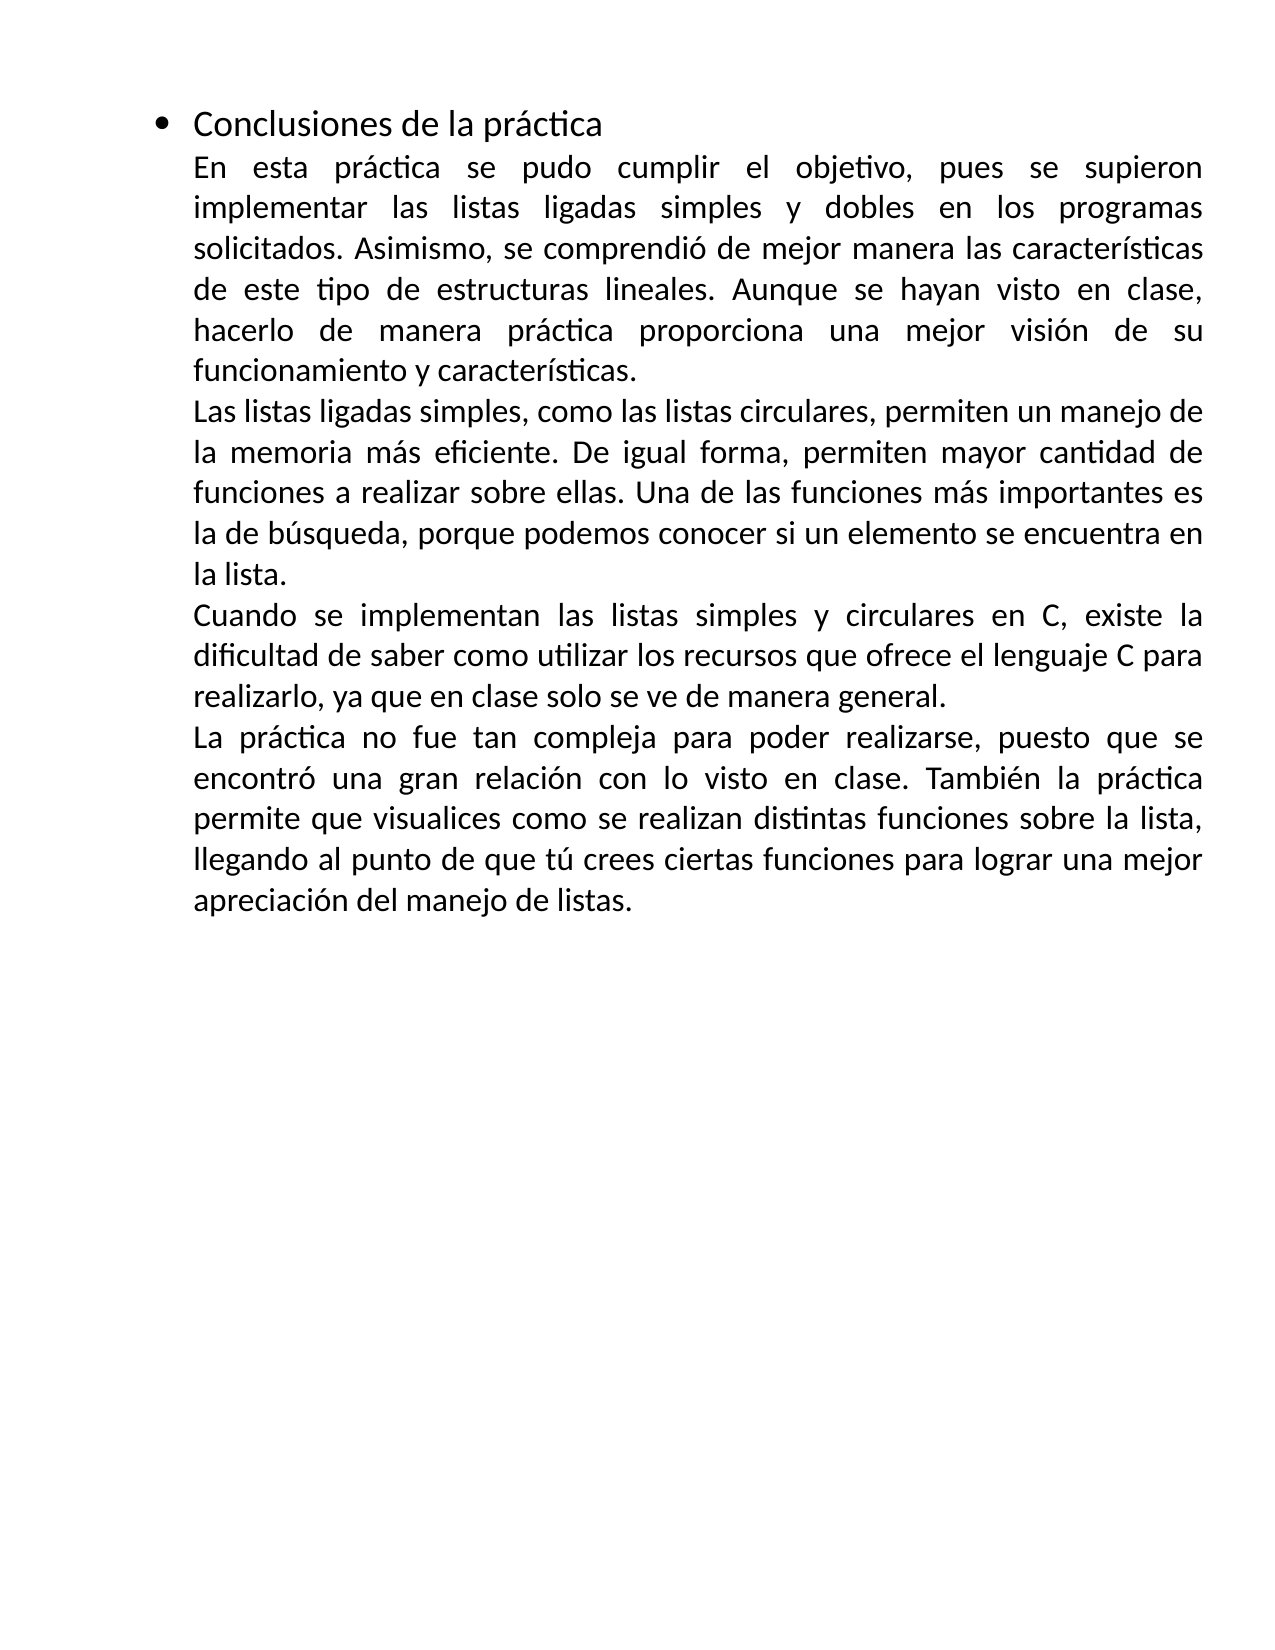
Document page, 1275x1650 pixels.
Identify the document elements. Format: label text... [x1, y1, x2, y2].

text Cuando se implementan las listas simples y circulares en C, existe la dificultad de saber como utilizar los recursos que ofrece el lenguaje C para realizarlo, ya que en clase solo se ve de manera general. [193, 594, 1205, 716]
list Conclusiones de la práctica [156, 100, 1205, 146]
text En esta práctica se pudo cumplir el objetivo, pues se supieron implementar las listas ligadas simples y dobles en los programas solicitados. Asimismo, se comprendió de mejor manera las características de este tipo de estructuras lineales. Aunque se hayan visto en clase, hacerlo de manera práctica proporciona una mejor visión de su funcionamiento y características. [193, 146, 1205, 390]
text Las listas ligadas simples, como las listas circulares, permiten un manejo de la memoria más eficiente. De igual forma, permiten mayor cantidad de funciones a realizar sobre ellas. Una de las funciones más importantes es la de búsqueda, porque podemos conocer si un elemento se encuentra en la lista. [193, 390, 1205, 594]
text La práctica no fue tan compleja para poder realizarse, puesto que se encontró una gran relación con lo visto en clase. También la práctica permite que visualices como se realizan distintas funciones sobre la lista, llegando al punto de que tú crees ciertas funciones para lograr una mejor apreciación del manejo de listas. [193, 716, 1205, 919]
